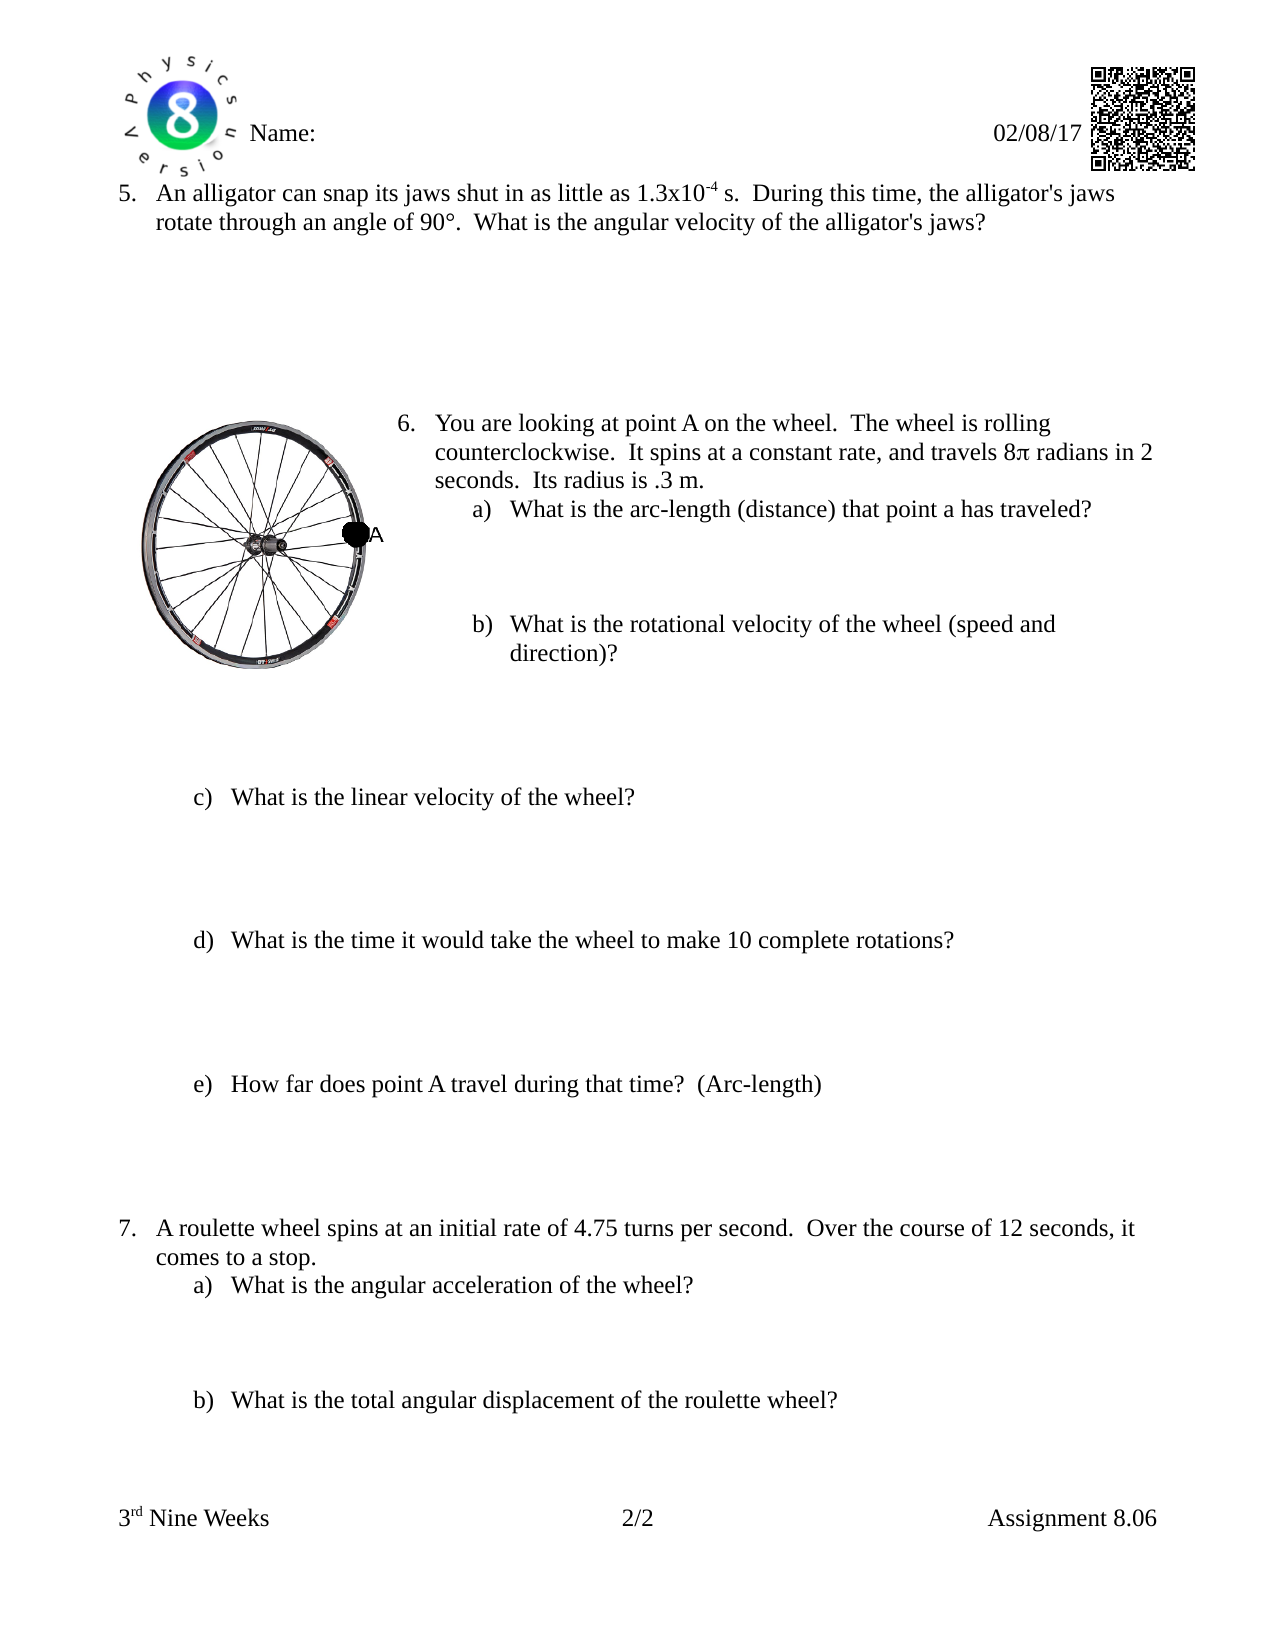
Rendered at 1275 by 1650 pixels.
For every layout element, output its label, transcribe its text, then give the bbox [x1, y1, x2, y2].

list What is the angular acceleration of the wheel? [193, 1271, 1157, 1299]
list What is the time it would take the wheel to make 10 complete rotations? [193, 926, 1157, 954]
list What is the total angular displacement of the roulette wheel? [193, 1386, 1157, 1414]
picture [124, 56, 237, 177]
list How far does point A travel during that time? (Arc-length) [193, 1069, 1157, 1098]
list What is the rotational velocity of the wheel (speed and direction)? [397, 609, 1157, 667]
list A roulette wheel spins at an initial rate of 4.75 turns per second. Over the course of 12 seconds, it comes to a stop. [118, 1213, 1157, 1271]
list You are looking at point A on the wheel. The wheel is rolling counterclockwise. It spins at a constant rate, and travels 8p radians in 2 seconds. Its radius is .3 m. [118, 408, 1157, 494]
list An alligator can snap its jaws shut in as little as 1.3x10-4 s. During this time, the alligator's jaws rotate through an angle of 90°. What is the angular velocity of the alligator's jaws? [118, 176, 1157, 236]
list What is the arc-length (distance) that point a has traveled? [397, 494, 1157, 523]
list What is the linear velocity of the wheel? [193, 782, 1157, 811]
picture [109, 420, 397, 669]
picture [1082, 58, 1203, 179]
